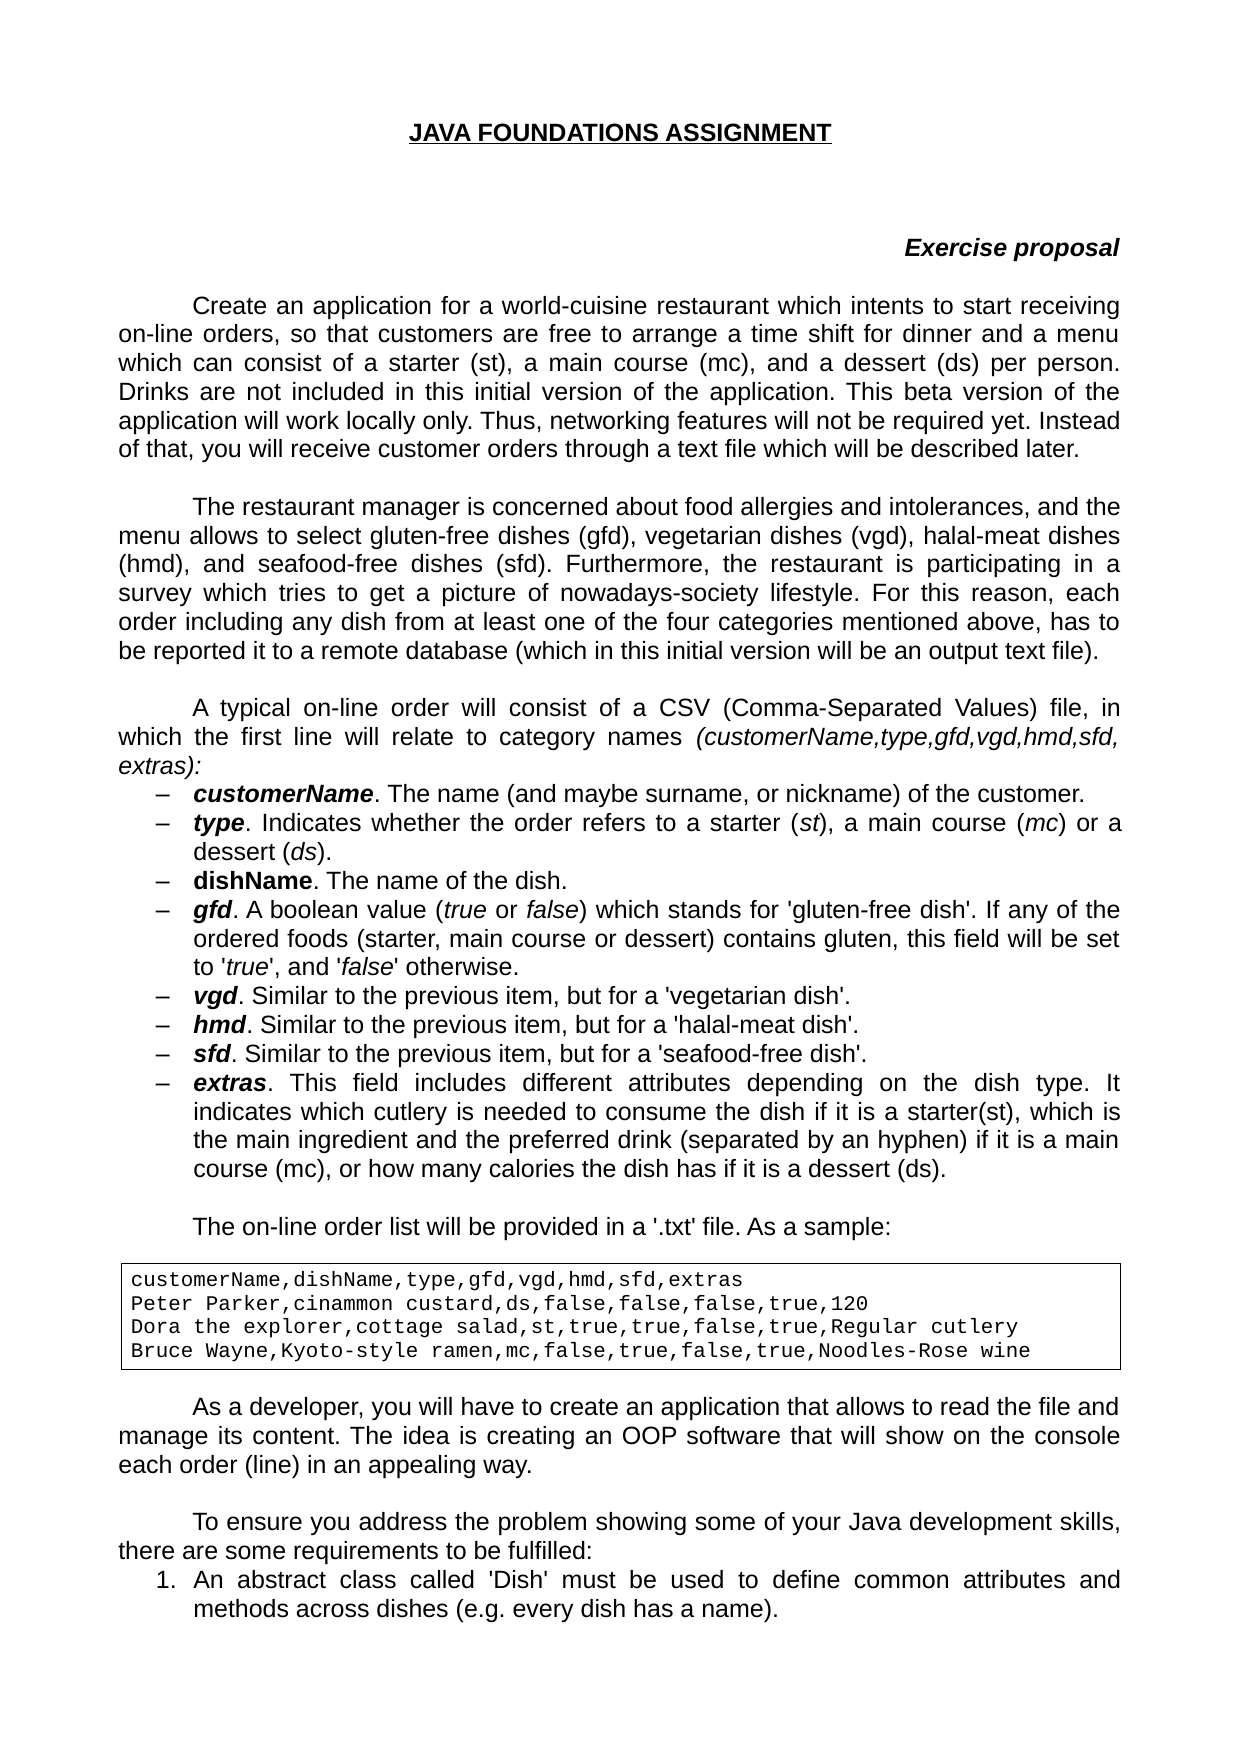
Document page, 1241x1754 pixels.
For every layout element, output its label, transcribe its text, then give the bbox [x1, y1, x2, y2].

text The on-line order list will be provided in a '.txt' file. As a sample: [118, 1211, 1122, 1240]
text As a developer, you will have to create an application that allows to read the file and manage its content. The idea is creating an OOP software that will show on the console each order (line) in an appealing way. [118, 1392, 1122, 1478]
text Create an application for a world-cuisine restaurant which intents to start receiving on-line orders, so that customers are free to arrange a time shift for dinner and a menu which can consist of a starter (st), a main course (mc), and a dessert (ds) per person. Drinks are not included in this initial version of the application. This beta version of the application will work locally only. Thus, networking features will not be required yet. Instead of that, you will receive customer orders through a text file which will be described later. [118, 291, 1122, 463]
text To ensure you address the problem showing some of your Java development skills, there are some requirements to be fulfilled: [118, 1507, 1122, 1565]
text A typical on-line order will consist of a CSV (Comma-Separated Values) file, in which the first line will relate to category names (customerName,type,gfd,vgd,hmd,sfd, extras): [118, 693, 1122, 779]
list vgd. Similar to the previous item, but for a 'vegetarian dish'. [156, 981, 1122, 1010]
list gfd. A boolean value (true or false) which stands for 'gluten-free dish'. If any of the ordered foods (starter, main course or dessert) contains gluten, this field will be set to 'true', and 'false' otherwise. [156, 895, 1122, 981]
list sfd. Similar to the previous item, but for a 'seafood-free dish'. [156, 1039, 1122, 1068]
text Bruce Wayne,Kyoto-style ramen,mc,false,true,false,true,Noodles-Rose wine [122, 1340, 1120, 1363]
text The restaurant manager is concerned about food allergies and intolerances, and the menu allows to select gluten-free dishes (gfd), vegetarian dishes (vgd), halal-meat dishes (hmd), and seafood-free dishes (sfd). Furthermore, the restaurant is participating in a survey which tries to get a picture of nowadays-society lifestyle. For this reason, each order including any dish from at least one of the four categories mentioned above, has to be reported it to a remote database (which in this initial version will be an output text file). [118, 492, 1122, 664]
list dishName. The name of the dish. [156, 866, 1122, 895]
list extras. This field includes different attributes depending on the dish type. It indicates which cutlery is needed to consume the dish if it is a starter(st), which is the main ingredient and the preferred drink (separated by an hyphen) if it is a main course (mc), or how many calories the dish has if it is a dessert (ds). [156, 1068, 1122, 1183]
text Exercise proposal [118, 233, 1122, 262]
list customerName. The name (and maybe surname, or nickname) of the customer. [156, 779, 1122, 808]
text Dora the explorer,cottage salad,st,true,true,false,true,Regular cutlery [122, 1316, 1120, 1340]
text customerName,dishName,type,gfd,vgd,hmd,sfd,extras [122, 1269, 1120, 1293]
list An abstract class called 'Dish' must be used to define common attributes and methods across dishes (e.g. every dish has a name). [156, 1565, 1122, 1622]
list type. Indicates whether the order refers to a starter (st), a main course (mc) or a dessert (ds). [156, 808, 1122, 866]
text Peter Parker,cinammon custard,ds,false,false,false,true,120 [122, 1293, 1120, 1316]
list hmd. Similar to the previous item, but for a 'halal-meat dish'. [156, 1010, 1122, 1039]
text JAVA FOUNDATIONS ASSIGNMENT [118, 118, 1122, 147]
